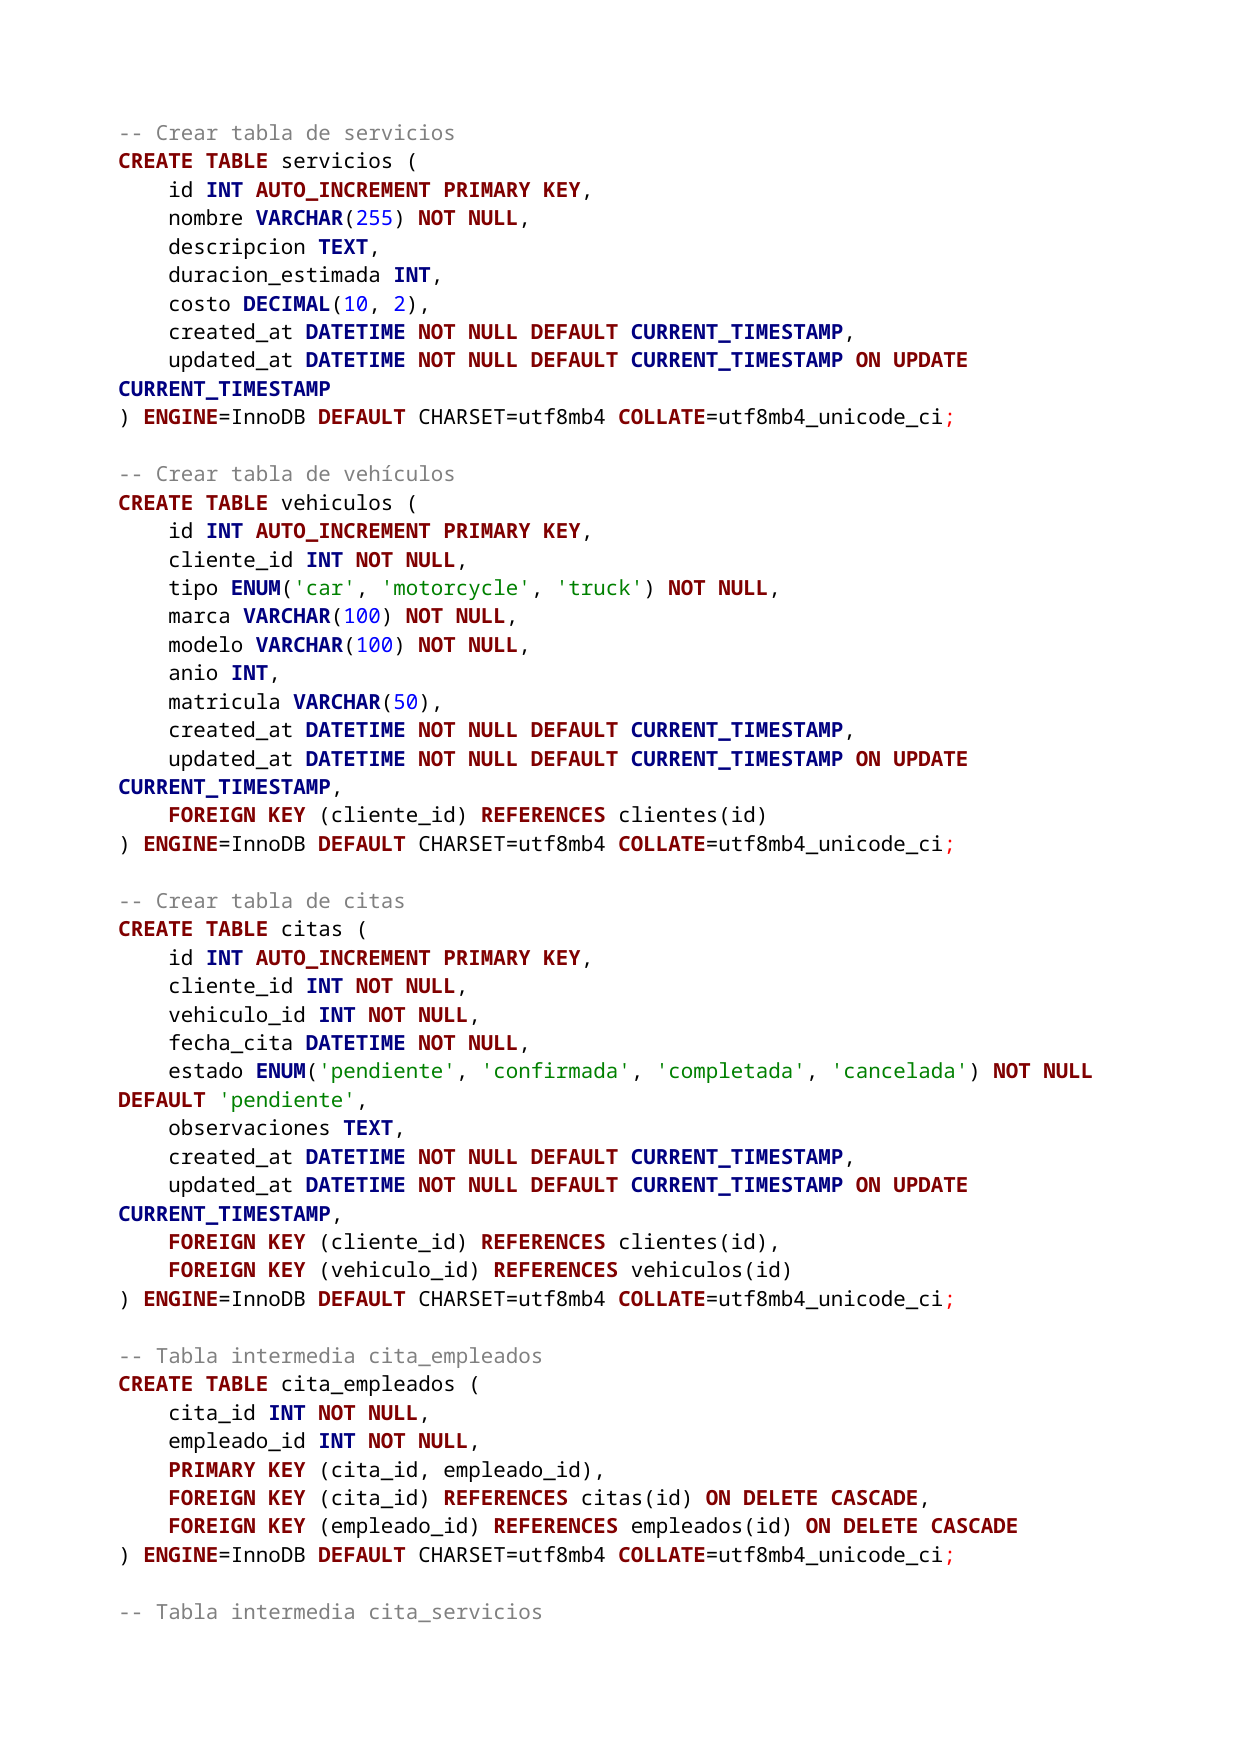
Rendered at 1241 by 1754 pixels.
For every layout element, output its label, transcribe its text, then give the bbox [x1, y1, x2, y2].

text marca VARCHAR(100) NOT NULL, [118, 602, 1122, 630]
text CREATE TABLE citas ( [118, 914, 1122, 943]
text -- Tabla intermedia cita_empleados [118, 1341, 1122, 1369]
text created_at DATETIME NOT NULL DEFAULT CURRENT_TIMESTAMP, [118, 715, 1122, 744]
text observaciones TEXT, [118, 1113, 1122, 1142]
text fecha_cita DATETIME NOT NULL, [118, 1028, 1122, 1057]
text FOREIGN KEY (vehiculo_id) REFERENCES vehiculos(id) [118, 1256, 1122, 1284]
text PRIMARY KEY (cita_id, empleado_id), [118, 1455, 1122, 1483]
text descripcion TEXT, [118, 232, 1122, 260]
text -- Crear tabla de citas [118, 886, 1122, 914]
text matricula VARCHAR(50), [118, 687, 1122, 715]
text CREATE TABLE servicios ( [118, 147, 1122, 175]
text CREATE TABLE cita_empleados ( [118, 1369, 1122, 1398]
text CREATE TABLE vehiculos ( [118, 488, 1122, 516]
text updated_at DATETIME NOT NULL DEFAULT CURRENT_TIMESTAMP ON UPDATE CURRENT_TIMESTAMP [118, 346, 1122, 402]
text ) ENGINE=InnoDB DEFAULT CHARSET=utf8mb4 COLLATE=utf8mb4_unicode_ci; [118, 1284, 1122, 1312]
text created_at DATETIME NOT NULL DEFAULT CURRENT_TIMESTAMP, [118, 317, 1122, 346]
text updated_at DATETIME NOT NULL DEFAULT CURRENT_TIMESTAMP ON UPDATE CURRENT_TIMESTAMP, [118, 744, 1122, 801]
text -- Tabla intermedia cita_servicios [118, 1597, 1122, 1625]
text id INT AUTO_INCREMENT PRIMARY KEY, [118, 943, 1122, 971]
text anio INT, [118, 658, 1122, 687]
text tipo ENUM('car', 'motorcycle', 'truck') NOT NULL, [118, 573, 1122, 602]
text costo DECIMAL(10, 2), [118, 289, 1122, 317]
text created_at DATETIME NOT NULL DEFAULT CURRENT_TIMESTAMP, [118, 1142, 1122, 1170]
text ) ENGINE=InnoDB DEFAULT CHARSET=utf8mb4 COLLATE=utf8mb4_unicode_ci; [118, 402, 1122, 431]
text vehiculo_id INT NOT NULL, [118, 1000, 1122, 1028]
text FOREIGN KEY (cita_id) REFERENCES citas(id) ON DELETE CASCADE, [118, 1483, 1122, 1512]
text FOREIGN KEY (cliente_id) REFERENCES clientes(id), [118, 1227, 1122, 1256]
text id INT AUTO_INCREMENT PRIMARY KEY, [118, 175, 1122, 203]
text -- Crear tabla de servicios [118, 118, 1122, 147]
text duracion_estimada INT, [118, 260, 1122, 289]
text FOREIGN KEY (empleado_id) REFERENCES empleados(id) ON DELETE CASCADE [118, 1512, 1122, 1540]
text updated_at DATETIME NOT NULL DEFAULT CURRENT_TIMESTAMP ON UPDATE CURRENT_TIMESTAMP, [118, 1170, 1122, 1227]
text cita_id INT NOT NULL, [118, 1398, 1122, 1426]
text ) ENGINE=InnoDB DEFAULT CHARSET=utf8mb4 COLLATE=utf8mb4_unicode_ci; [118, 1540, 1122, 1568]
text modelo VARCHAR(100) NOT NULL, [118, 630, 1122, 658]
text empleado_id INT NOT NULL, [118, 1426, 1122, 1455]
text FOREIGN KEY (cliente_id) REFERENCES clientes(id) [118, 801, 1122, 829]
text ) ENGINE=InnoDB DEFAULT CHARSET=utf8mb4 COLLATE=utf8mb4_unicode_ci; [118, 829, 1122, 857]
text cliente_id INT NOT NULL, [118, 971, 1122, 1000]
text nombre VARCHAR(255) NOT NULL, [118, 203, 1122, 232]
text estado ENUM('pendiente', 'confirmada', 'completada', 'cancelada') NOT NULL DEFAULT 'pendiente', [118, 1057, 1122, 1113]
text id INT AUTO_INCREMENT PRIMARY KEY, [118, 516, 1122, 545]
text -- Crear tabla de vehículos [118, 459, 1122, 488]
text cliente_id INT NOT NULL, [118, 545, 1122, 573]
